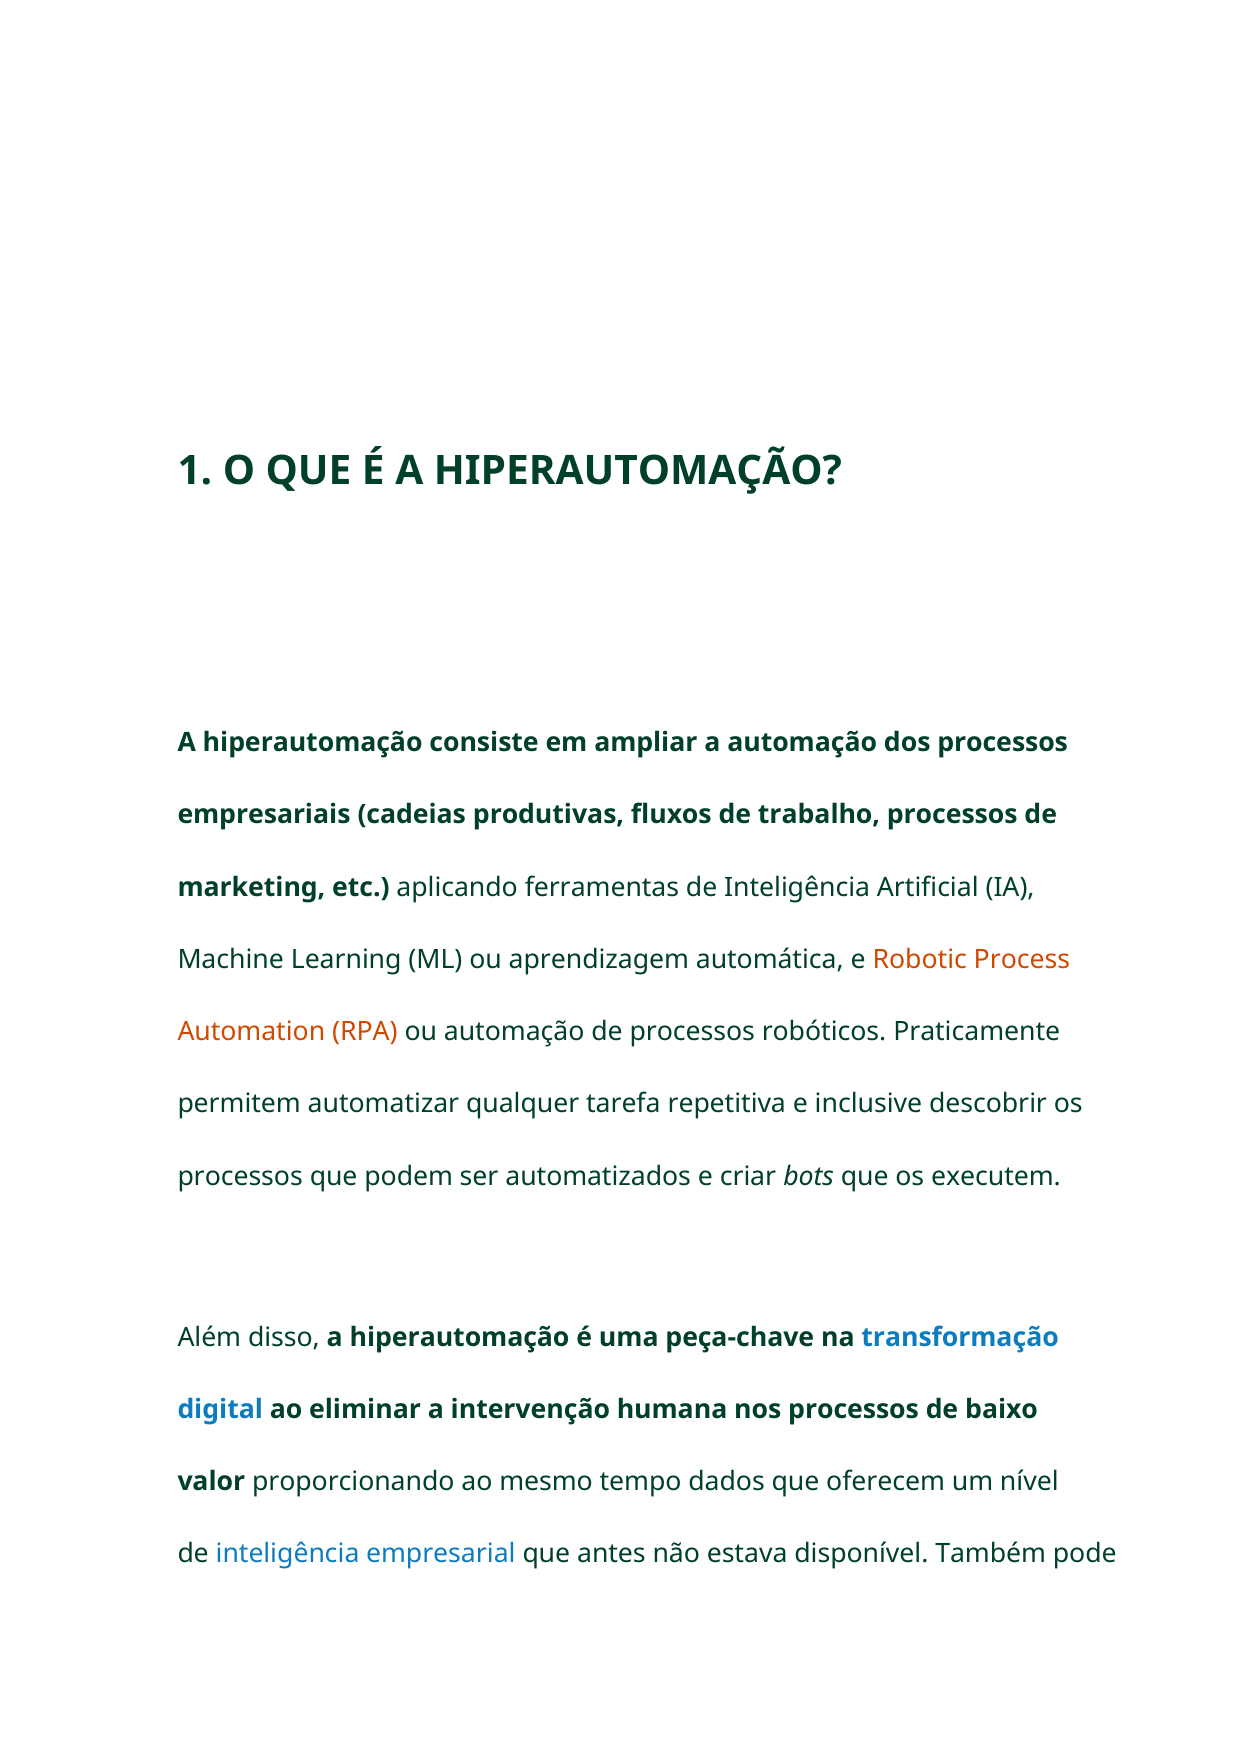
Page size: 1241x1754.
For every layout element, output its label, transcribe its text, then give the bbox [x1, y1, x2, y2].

text Além disso, a hiperautomação é uma peça-chave na transformação digital ao eliminar a intervenção humana nos processos de baixo valor proporcionando ao mesmo tempo dados que oferecem um nível de inteligência empresarial que antes não estava disponível. Também pode [177, 1317, 1122, 1571]
text A hiperautomação consiste em ampliar a automação dos processos empresariais (cadeias produtivas, fluxos de trabalho, processos de marketing, etc.) aplicando ferramentas de Inteligência Artificial (IA), Machine Learning (ML) ou aprendizagem automática, e Robotic Process Automation (RPA) ou automação de processos robóticos. Praticamente permitem automatizar qualquer tarefa repetitiva e inclusive descobrir os processos que podem ser automatizados e criar bots que os executem. [177, 723, 1122, 1193]
subtitle 1. O QUE É A HIPERAUTOMAÇÃO? [177, 441, 1122, 497]
